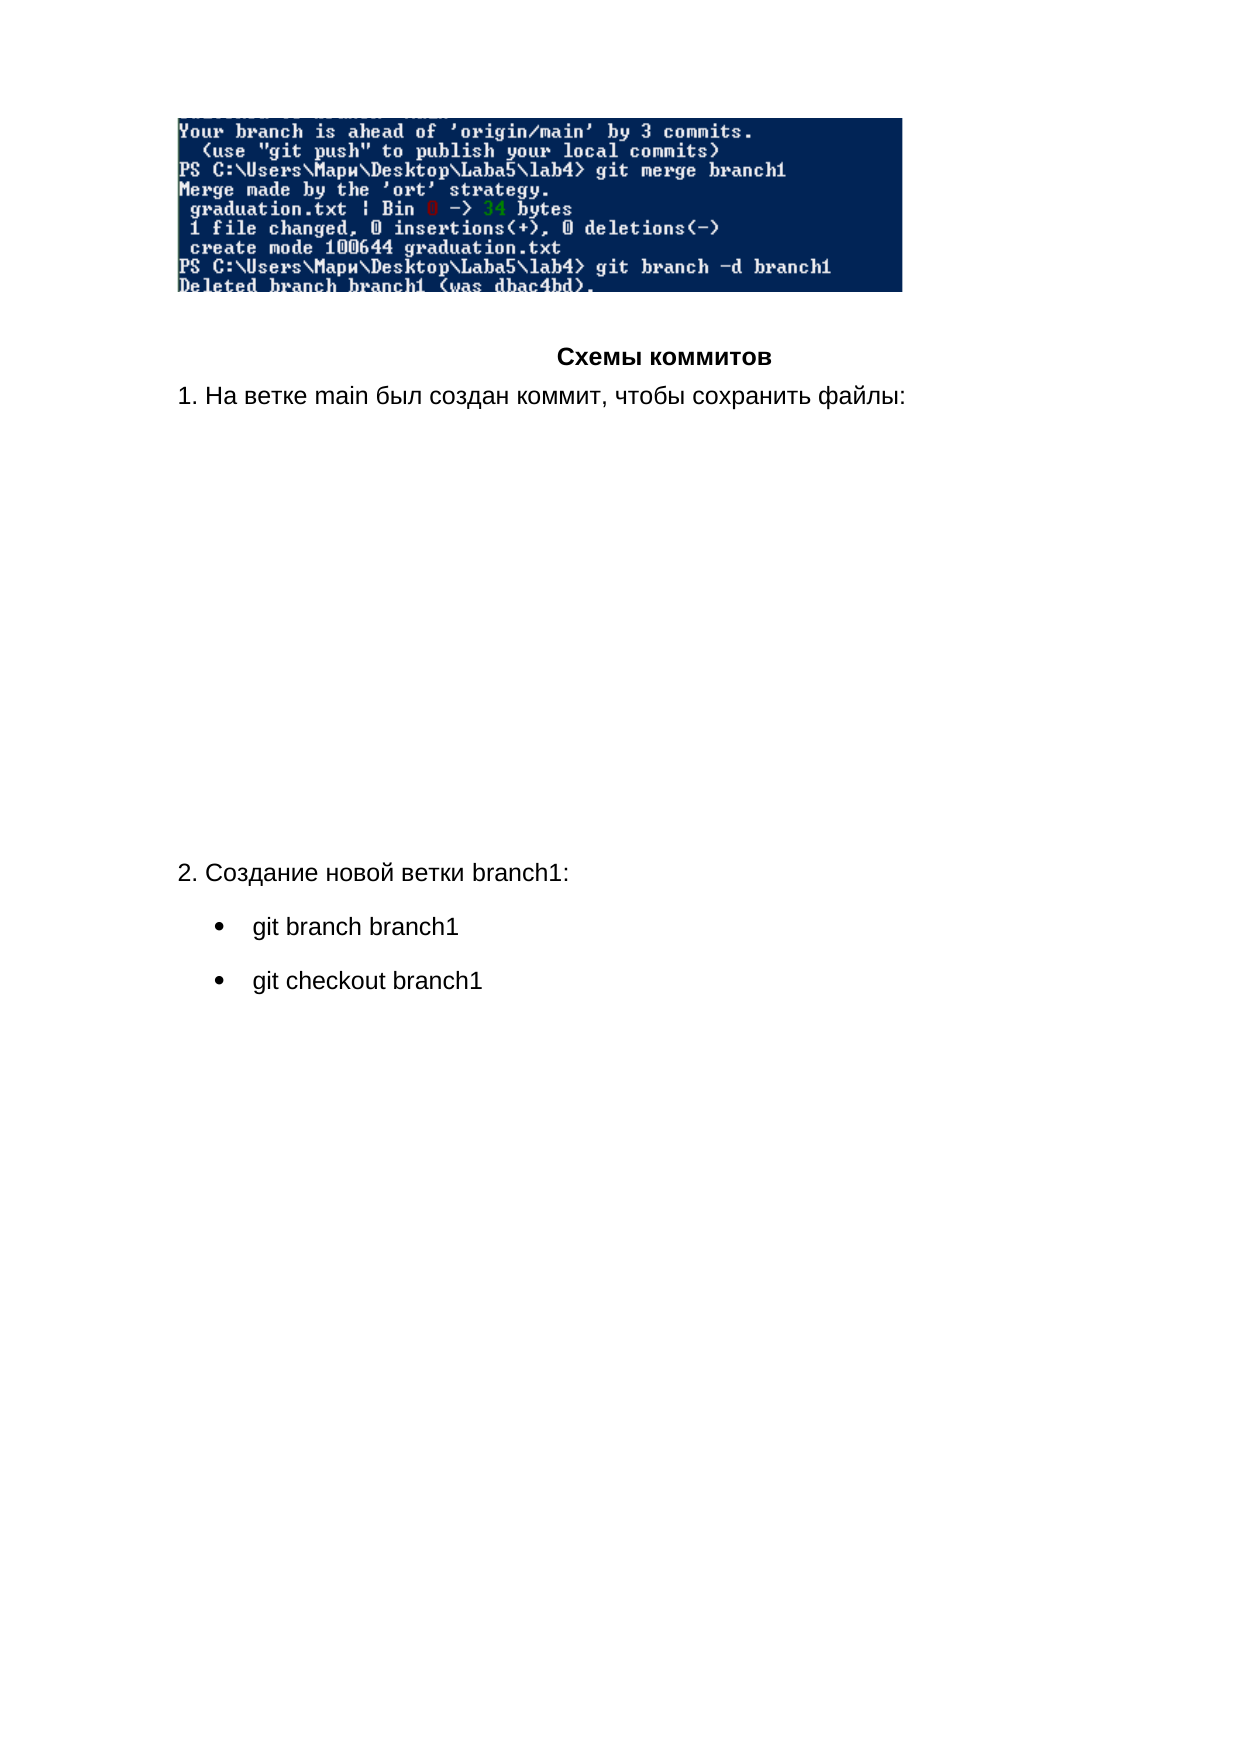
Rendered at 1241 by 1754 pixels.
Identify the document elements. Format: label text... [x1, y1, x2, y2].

list git checkout branch1 [215, 966, 1152, 995]
list git branch branch1 [215, 912, 1152, 941]
text Схемы коммитов [177, 342, 1152, 371]
text 1. На ветке main был создан коммит, чтобы сохранить файлы: [177, 381, 1152, 410]
text 2. Создание новой ветки branch1: [177, 858, 1152, 887]
